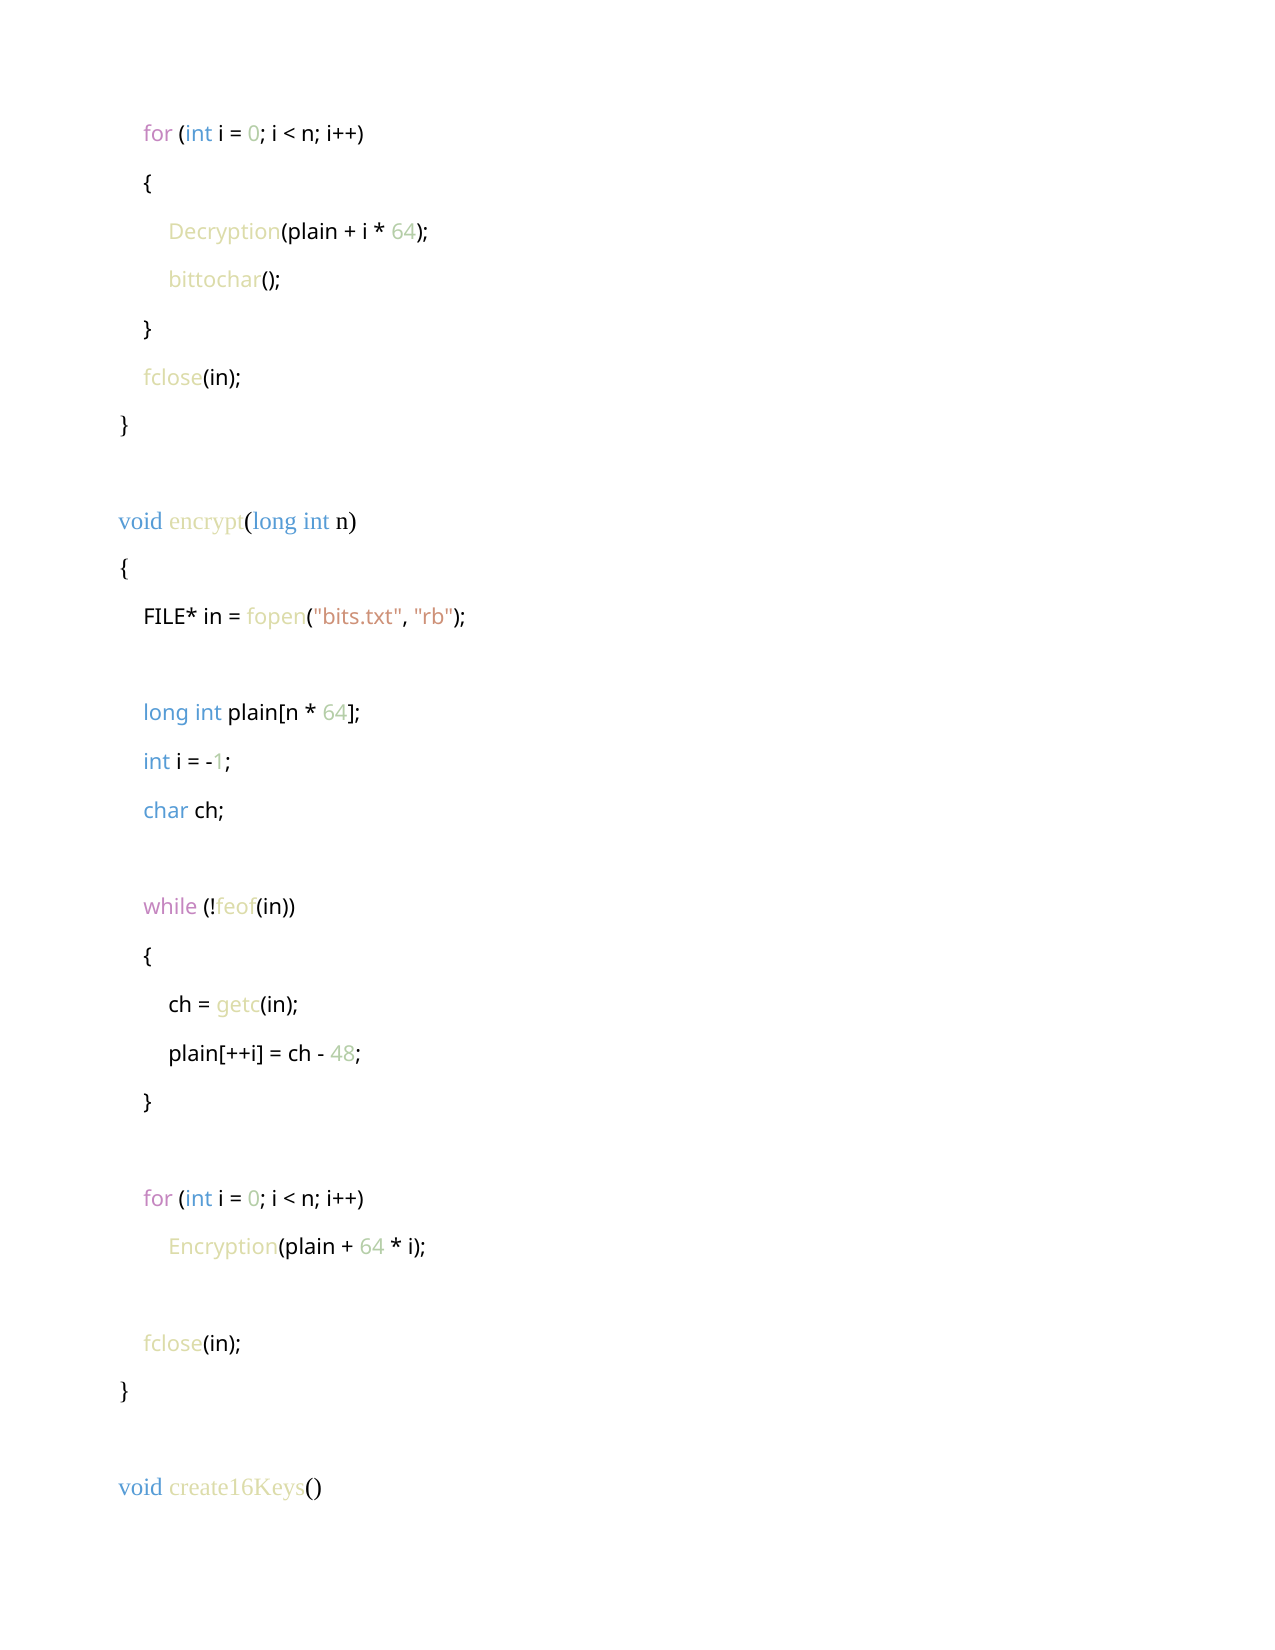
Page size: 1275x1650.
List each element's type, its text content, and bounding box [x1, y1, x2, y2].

text bittochar(); [118, 264, 1157, 294]
text FILE* in = fopen("bits.txt", "rb"); [118, 601, 1157, 631]
text for (int i = 0; i < n; i++) [118, 1183, 1157, 1212]
text fclose(in); [118, 362, 1157, 392]
text plain[++i] = ch - 48; [118, 1037, 1157, 1067]
text { [118, 553, 1157, 582]
text Encryption(plain + 64 * i); [118, 1231, 1157, 1261]
text } [118, 411, 1157, 439]
text } [118, 1376, 1157, 1405]
text long int plain[n * 64]; [118, 697, 1157, 727]
text } [118, 1086, 1157, 1116]
text int i = -1; [118, 746, 1157, 776]
text void encrypt(long int n) [118, 506, 1157, 534]
text void create16Keys() [118, 1472, 1157, 1500]
text while (!feof(in)) [118, 891, 1157, 921]
text Decryption(plain + i * 64); [118, 216, 1157, 245]
text { [118, 167, 1157, 197]
text fclose(in); [118, 1328, 1157, 1357]
text { [118, 940, 1157, 970]
text char ch; [118, 795, 1157, 825]
text for (int i = 0; i < n; i++) [118, 118, 1157, 148]
text ch = getc(in); [118, 989, 1157, 1018]
text } [118, 313, 1157, 343]
